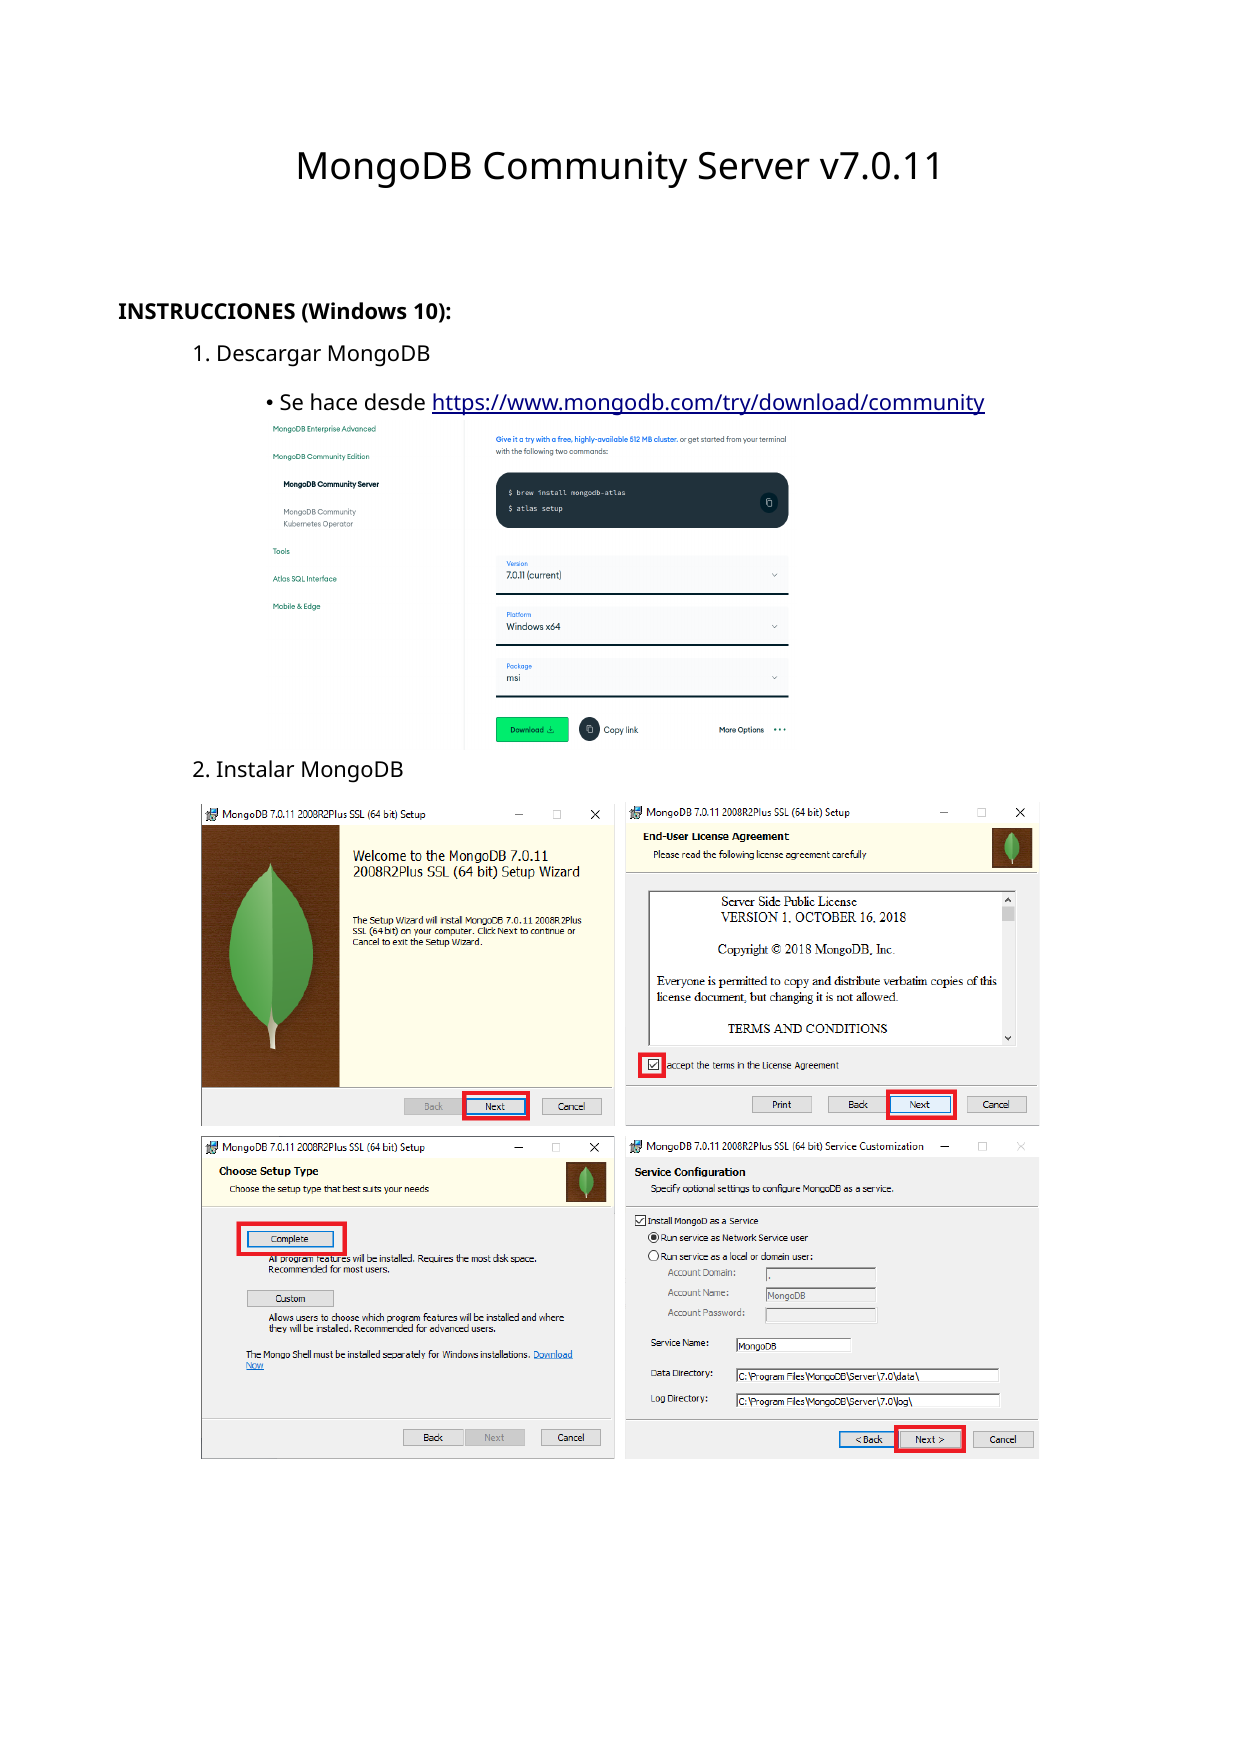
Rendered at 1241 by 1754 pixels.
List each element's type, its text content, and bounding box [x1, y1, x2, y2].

list Se hace desde https://www.mongodb.com/try/download/community [118, 387, 1122, 416]
subtitle MongoDB Community Server v7.0.11 [118, 139, 1122, 190]
list Descargar MongoDB [118, 338, 1122, 368]
list Instalar MongoDB [118, 754, 1122, 784]
subtitle INSTRUCCIONES (Windows 10): [118, 296, 1122, 325]
picture [265, 420, 798, 750]
